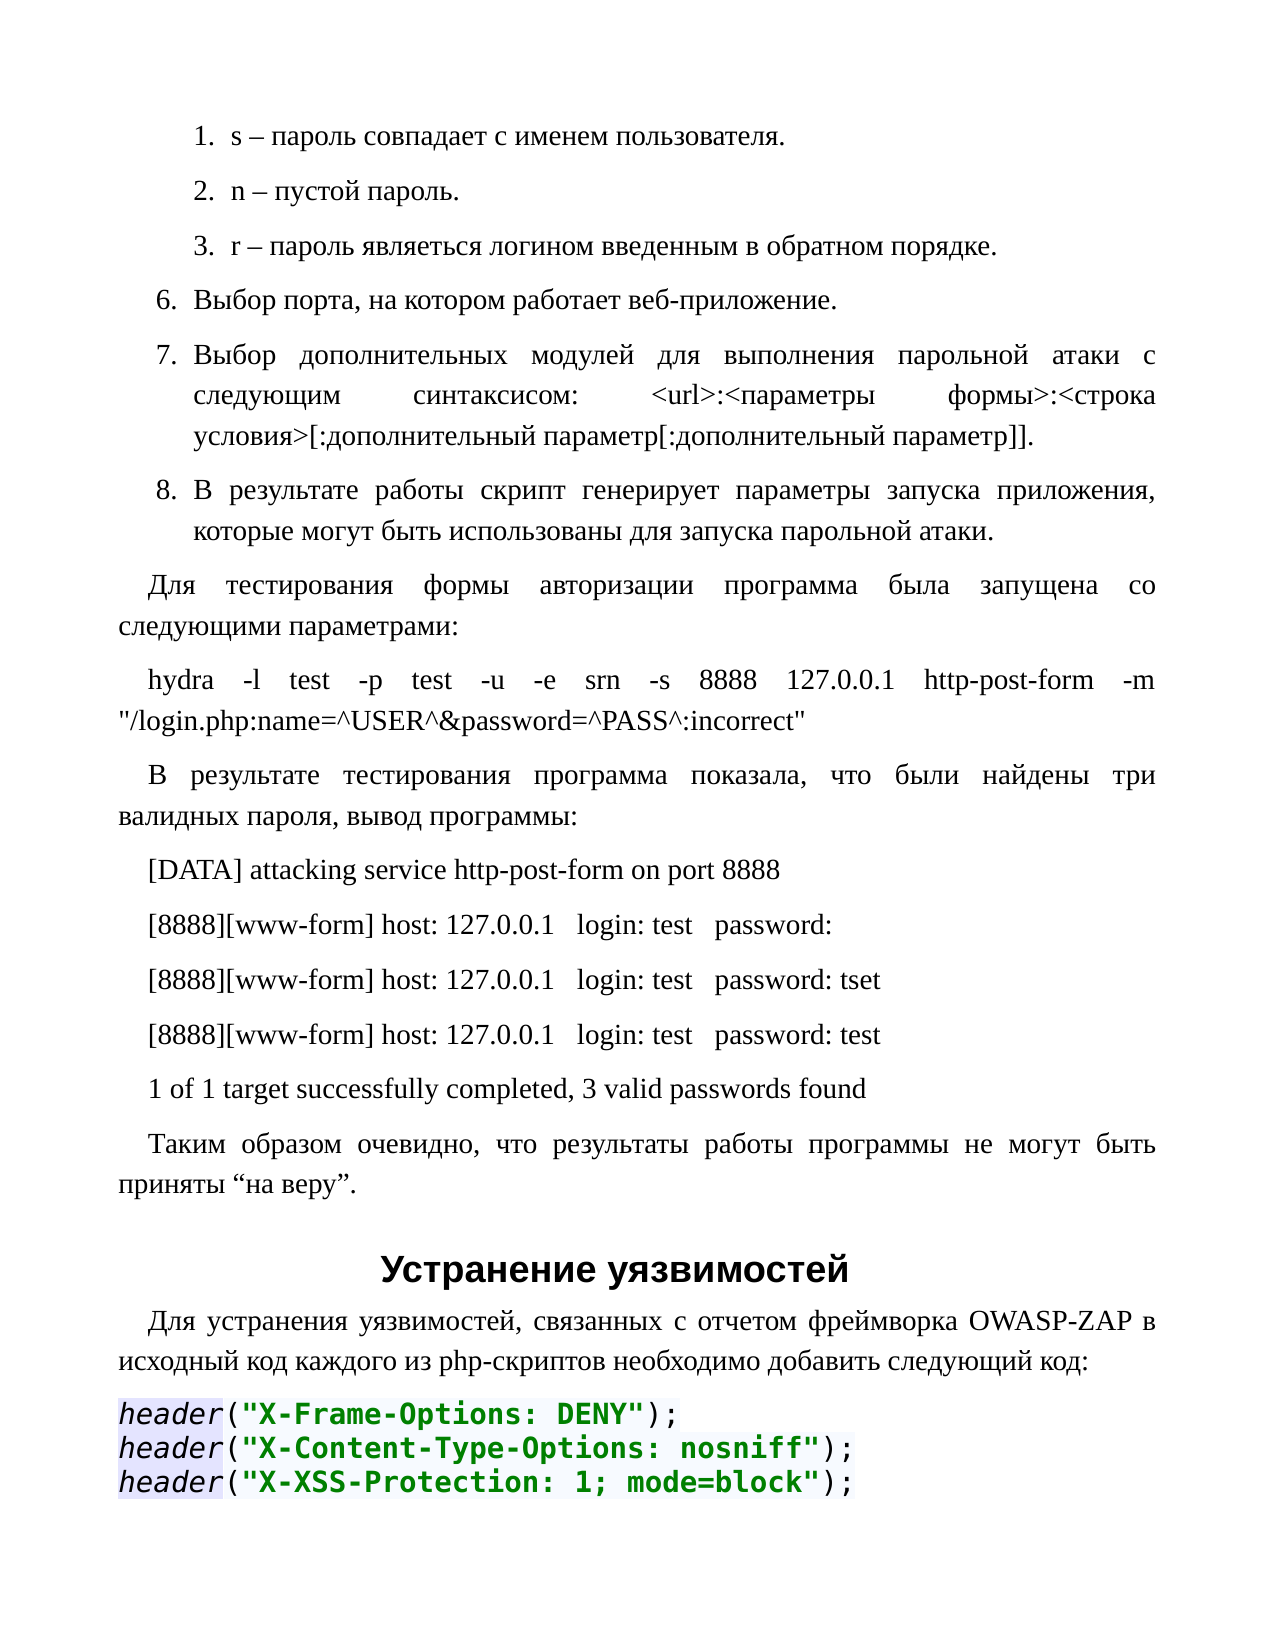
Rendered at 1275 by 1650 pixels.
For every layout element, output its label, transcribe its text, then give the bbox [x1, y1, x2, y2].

subtitle Устранение уязвимостей [118, 1246, 1112, 1290]
text [8888][www-form] host: 127.0.0.1 login: test password: [118, 907, 1157, 941]
list r – пароль являеться логином введенным в обратном порядке. [193, 228, 1157, 261]
list Выбор порта, на котором работает веб-приложение. [156, 282, 1157, 316]
text В результате тестирования программа показала, что были найдены три валидных пароля, вывод программы: [118, 757, 1157, 831]
text [8888][www-form] host: 127.0.0.1 login: test password: tset [118, 962, 1157, 996]
list В результате работы скрипт генерирует параметры запуска приложения, которые могут быть использованы для запуска парольной атаки. [156, 472, 1157, 546]
text [DATA] attacking service http-post-form on port 8888 [118, 852, 1157, 886]
list n – пустой пароль. [193, 173, 1157, 206]
list Выбор дополнительных модулей для выполнения парольной атаки с следующим синтаксисом: <url>:<параметры формы>:<строка условия>[:дополнительный параметр[:дополнительный параметр]]. [156, 337, 1157, 451]
text header("X-Frame-Options: DENY"); [118, 1398, 1157, 1432]
text Для тестирования формы авторизации программа была запущена со следующими параметрами: [118, 567, 1157, 641]
text 1 of 1 target successfully completed, 3 valid passwords found [118, 1072, 1157, 1105]
text hydra -l test -p test -u -e srn -s 8888 127.0.0.1 http-post-form -m "/login.php:name=^USER^&password=^PASS^:incorrect" [118, 662, 1157, 736]
text header("X-XSS-Protection: 1; mode=block"); [118, 1466, 1157, 1499]
text Таким образом очевидно, что результаты работы программы не могут быть приняты “на веру”. [118, 1126, 1157, 1200]
text [8888][www-form] host: 127.0.0.1 login: test password: test [118, 1017, 1157, 1050]
text Для устранения уязвимостей, связанных с отчетом фреймворка OWASP-ZAP в исходный код каждого из php-скриптов необходимо добавить следующий код: [118, 1303, 1157, 1376]
list s – пароль совпадает с именем пользователя. [193, 118, 1157, 152]
text header("X-Content-Type-Options: nosniff"); [118, 1432, 1157, 1466]
